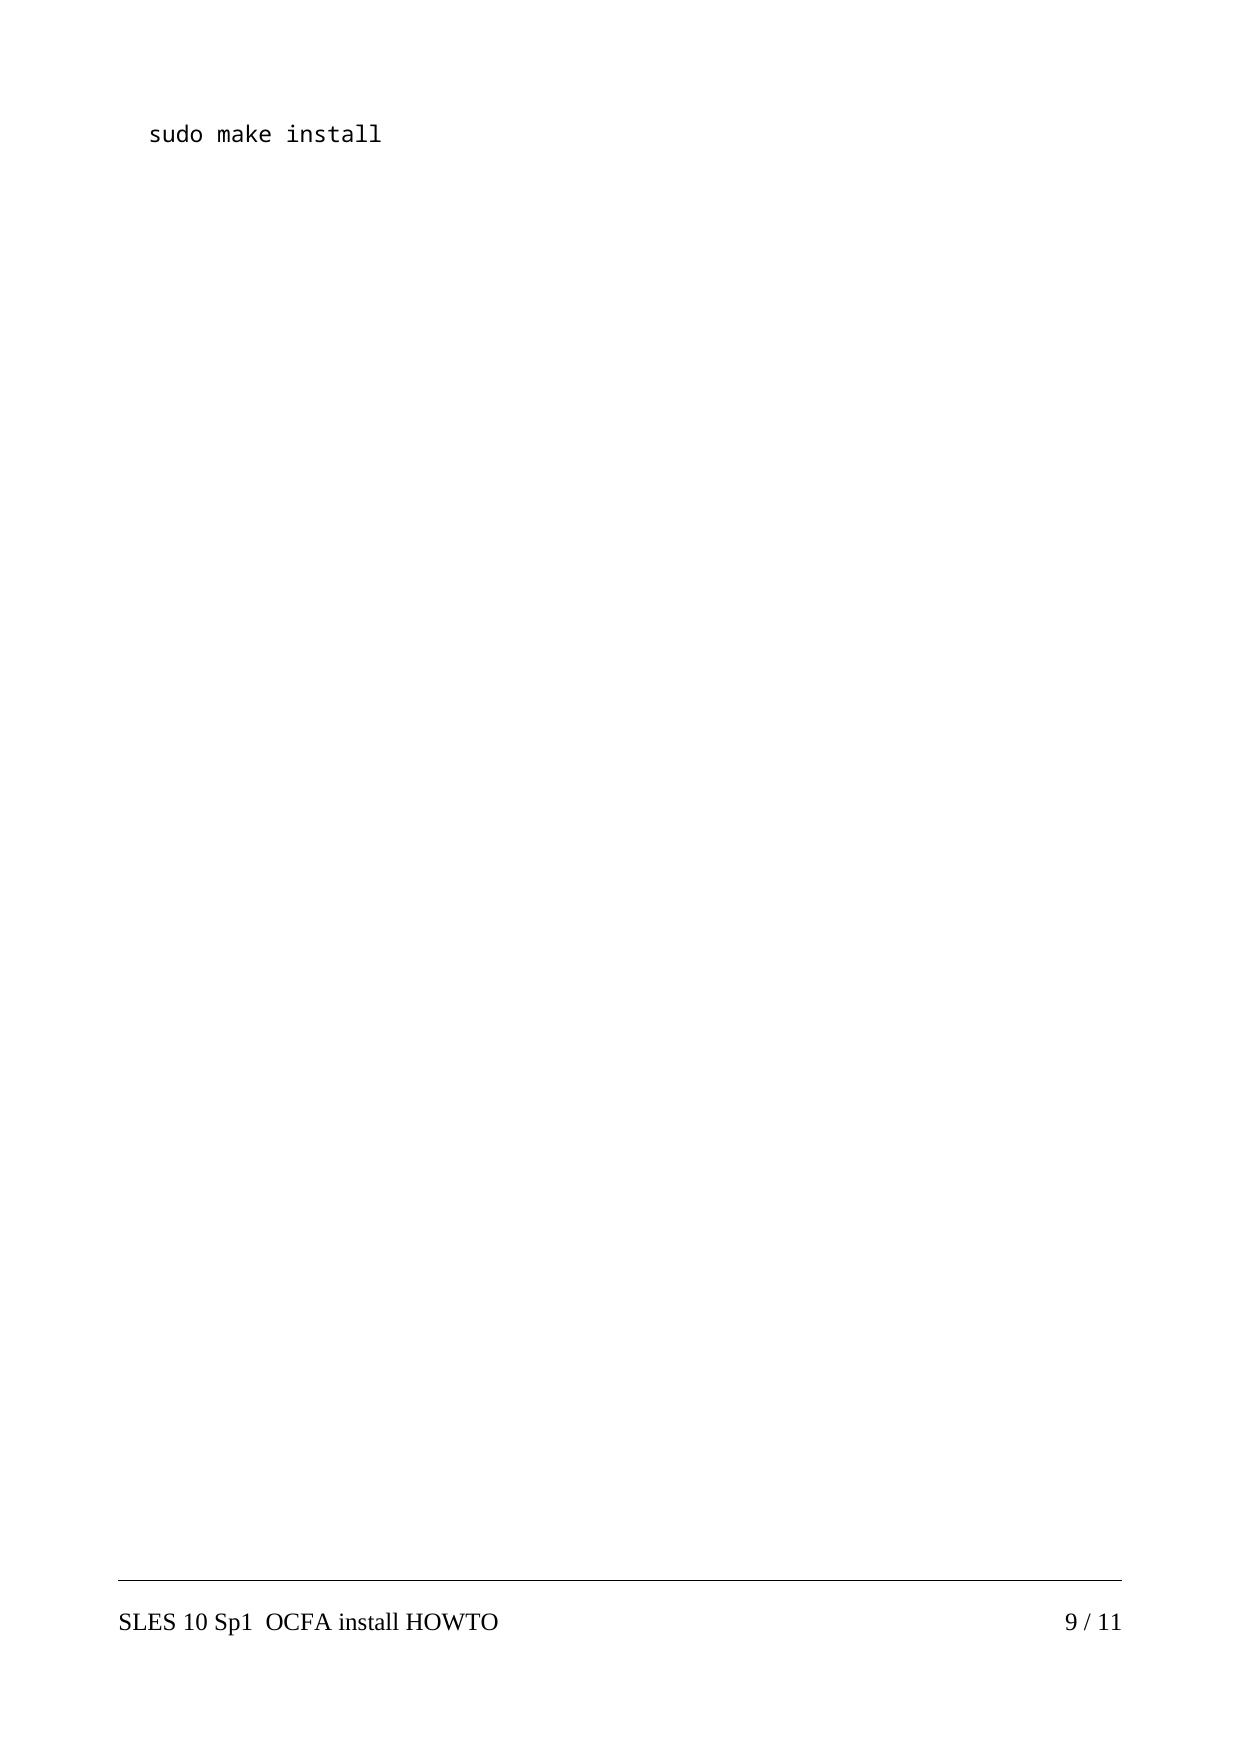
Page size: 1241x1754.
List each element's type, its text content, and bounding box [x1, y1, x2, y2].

text sudo make install [148, 118, 1122, 149]
